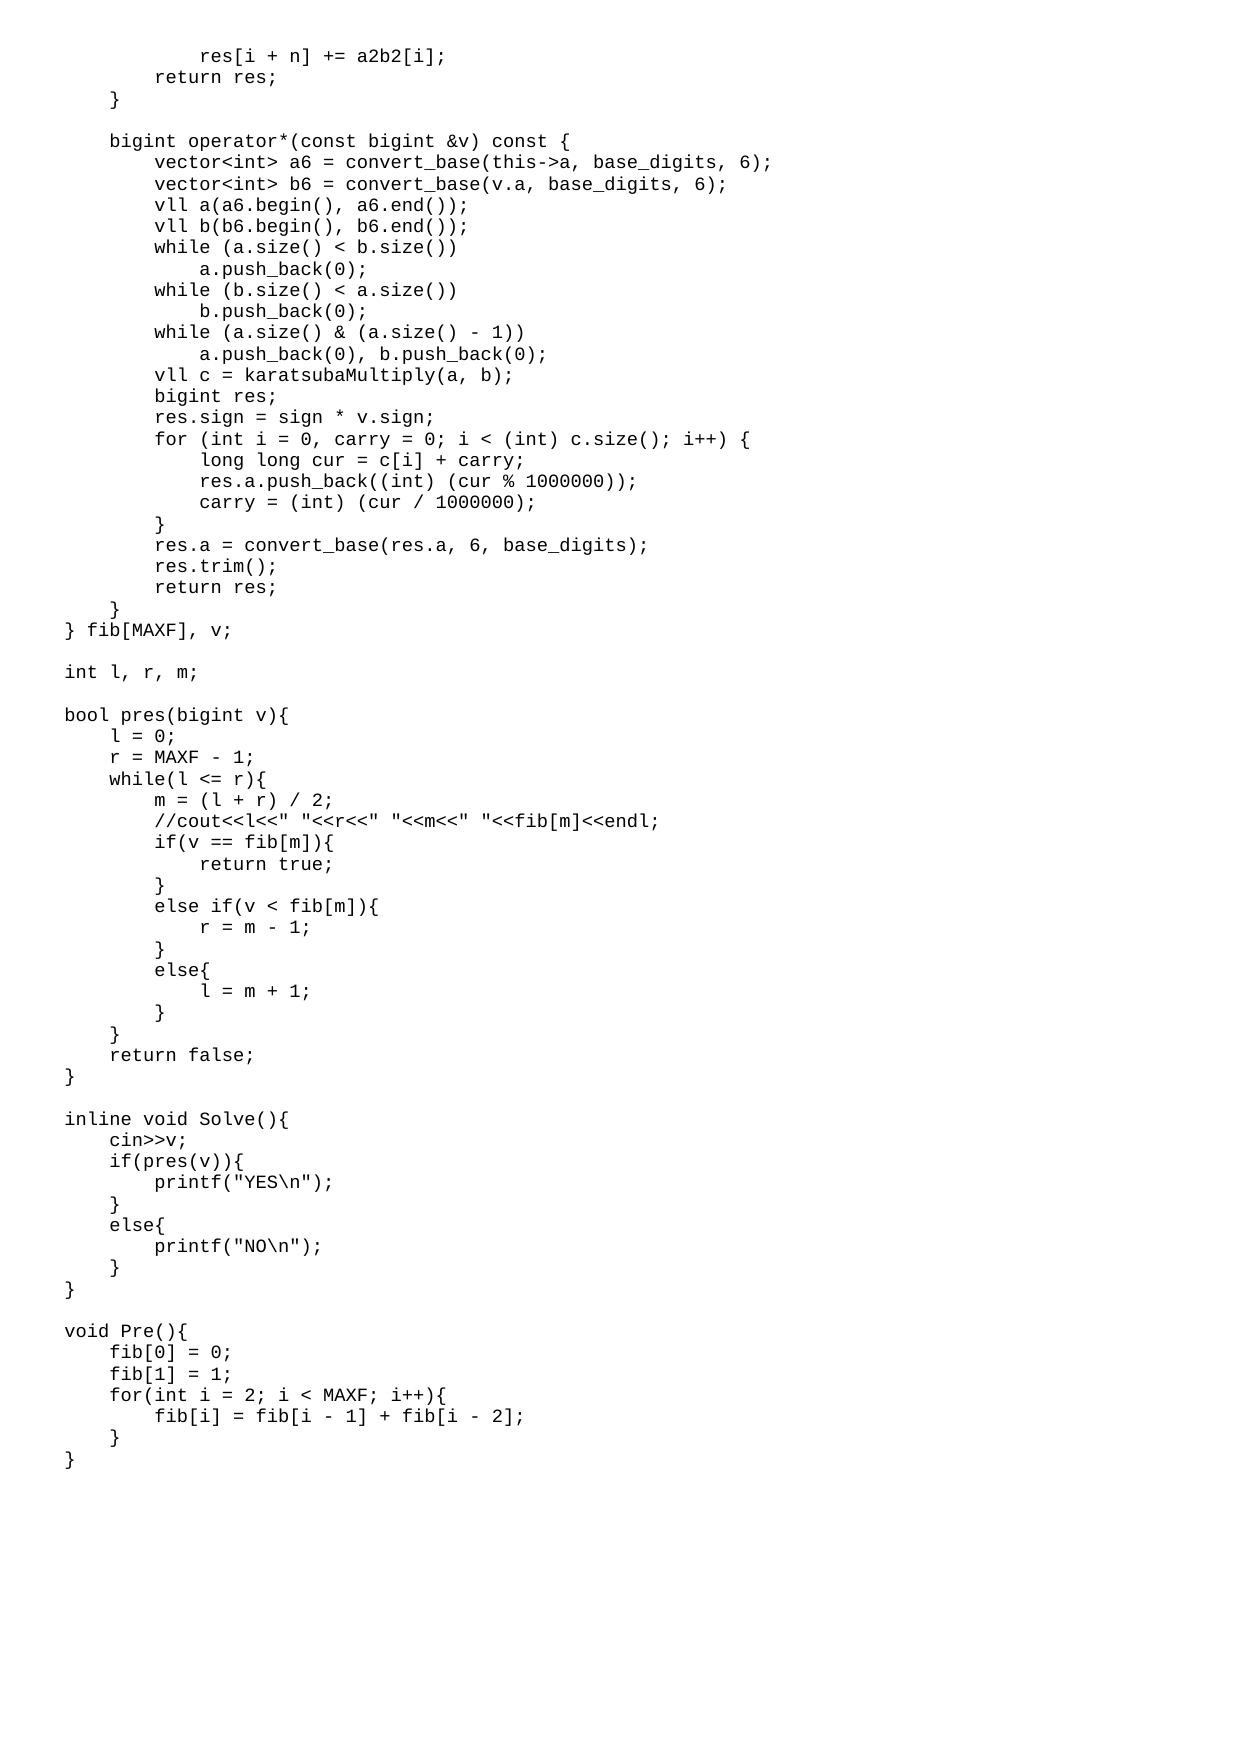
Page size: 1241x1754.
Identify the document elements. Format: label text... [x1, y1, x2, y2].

text } [64, 89, 1123, 111]
text } fib[MAXF], v; [64, 621, 1123, 642]
text res.trim(); [64, 557, 1123, 578]
text m = (l + r) / 2; [64, 791, 1123, 812]
text } [64, 599, 1123, 621]
text vll a(a6.begin(), a6.end()); [64, 196, 1123, 217]
text } [64, 939, 1123, 961]
text l = 0; [64, 727, 1123, 748]
text a.push_back(0); [64, 259, 1123, 281]
text while (a.size() < b.size()) [64, 238, 1123, 259]
text } [64, 1067, 1123, 1088]
text fib[0] = 0; [64, 1343, 1123, 1364]
text } [64, 876, 1123, 897]
text b.push_back(0); [64, 302, 1123, 323]
text carry = (int) (cur / 1000000); [64, 493, 1123, 514]
text return res; [64, 68, 1123, 89]
text } [64, 1194, 1123, 1216]
text r = m - 1; [64, 918, 1123, 939]
text } [64, 514, 1123, 536]
text r = MAXF - 1; [64, 748, 1123, 769]
text bigint operator*(const bigint &v) const { [64, 132, 1123, 153]
text long long cur = c[i] + carry; [64, 451, 1123, 472]
text res.a.push_back((int) (cur % 1000000)); [64, 472, 1123, 493]
text if(pres(v)){ [64, 1152, 1123, 1173]
text else if(v < fib[m]){ [64, 897, 1123, 918]
text } [64, 1428, 1123, 1449]
text res.sign = sign * v.sign; [64, 408, 1123, 429]
text while (a.size() & (a.size() - 1)) [64, 323, 1123, 344]
text } [64, 1258, 1123, 1279]
text vll b(b6.begin(), b6.end()); [64, 217, 1123, 238]
text for(int i = 2; i < MAXF; i++){ [64, 1386, 1123, 1407]
text } [64, 1449, 1123, 1471]
text printf("NO\n"); [64, 1237, 1123, 1258]
text cin>>v; [64, 1131, 1123, 1152]
text return res; [64, 578, 1123, 599]
text else{ [64, 1216, 1123, 1237]
text return true; [64, 854, 1123, 876]
text } [64, 1279, 1123, 1301]
text printf("YES\n"); [64, 1173, 1123, 1194]
text int l, r, m; [64, 663, 1123, 684]
text res.a = convert_base(res.a, 6, base_digits); [64, 536, 1123, 557]
text fib[1] = 1; [64, 1364, 1123, 1386]
text vector<int> a6 = convert_base(this->a, base_digits, 6); [64, 153, 1123, 174]
text if(v == fib[m]){ [64, 833, 1123, 854]
text } [64, 1024, 1123, 1046]
text vector<int> b6 = convert_base(v.a, base_digits, 6); [64, 174, 1123, 196]
text } [64, 1003, 1123, 1024]
text inline void Solve(){ [64, 1109, 1123, 1131]
text bigint res; [64, 387, 1123, 408]
text res[i + n] += a2b2[i]; [64, 47, 1123, 68]
text a.push_back(0), b.push_back(0); [64, 344, 1123, 366]
text return false; [64, 1046, 1123, 1067]
text else{ [64, 961, 1123, 982]
text //cout<<l<<" "<<r<<" "<<m<<" "<<fib[m]<<endl; [64, 812, 1123, 833]
text while(l <= r){ [64, 769, 1123, 791]
text fib[i] = fib[i - 1] + fib[i - 2]; [64, 1407, 1123, 1428]
text vll c = karatsubaMultiply(a, b); [64, 366, 1123, 387]
text void Pre(){ [64, 1322, 1123, 1343]
text bool pres(bigint v){ [64, 706, 1123, 727]
text while (b.size() < a.size()) [64, 281, 1123, 302]
text l = m + 1; [64, 982, 1123, 1003]
text for (int i = 0, carry = 0; i < (int) c.size(); i++) { [64, 429, 1123, 451]
